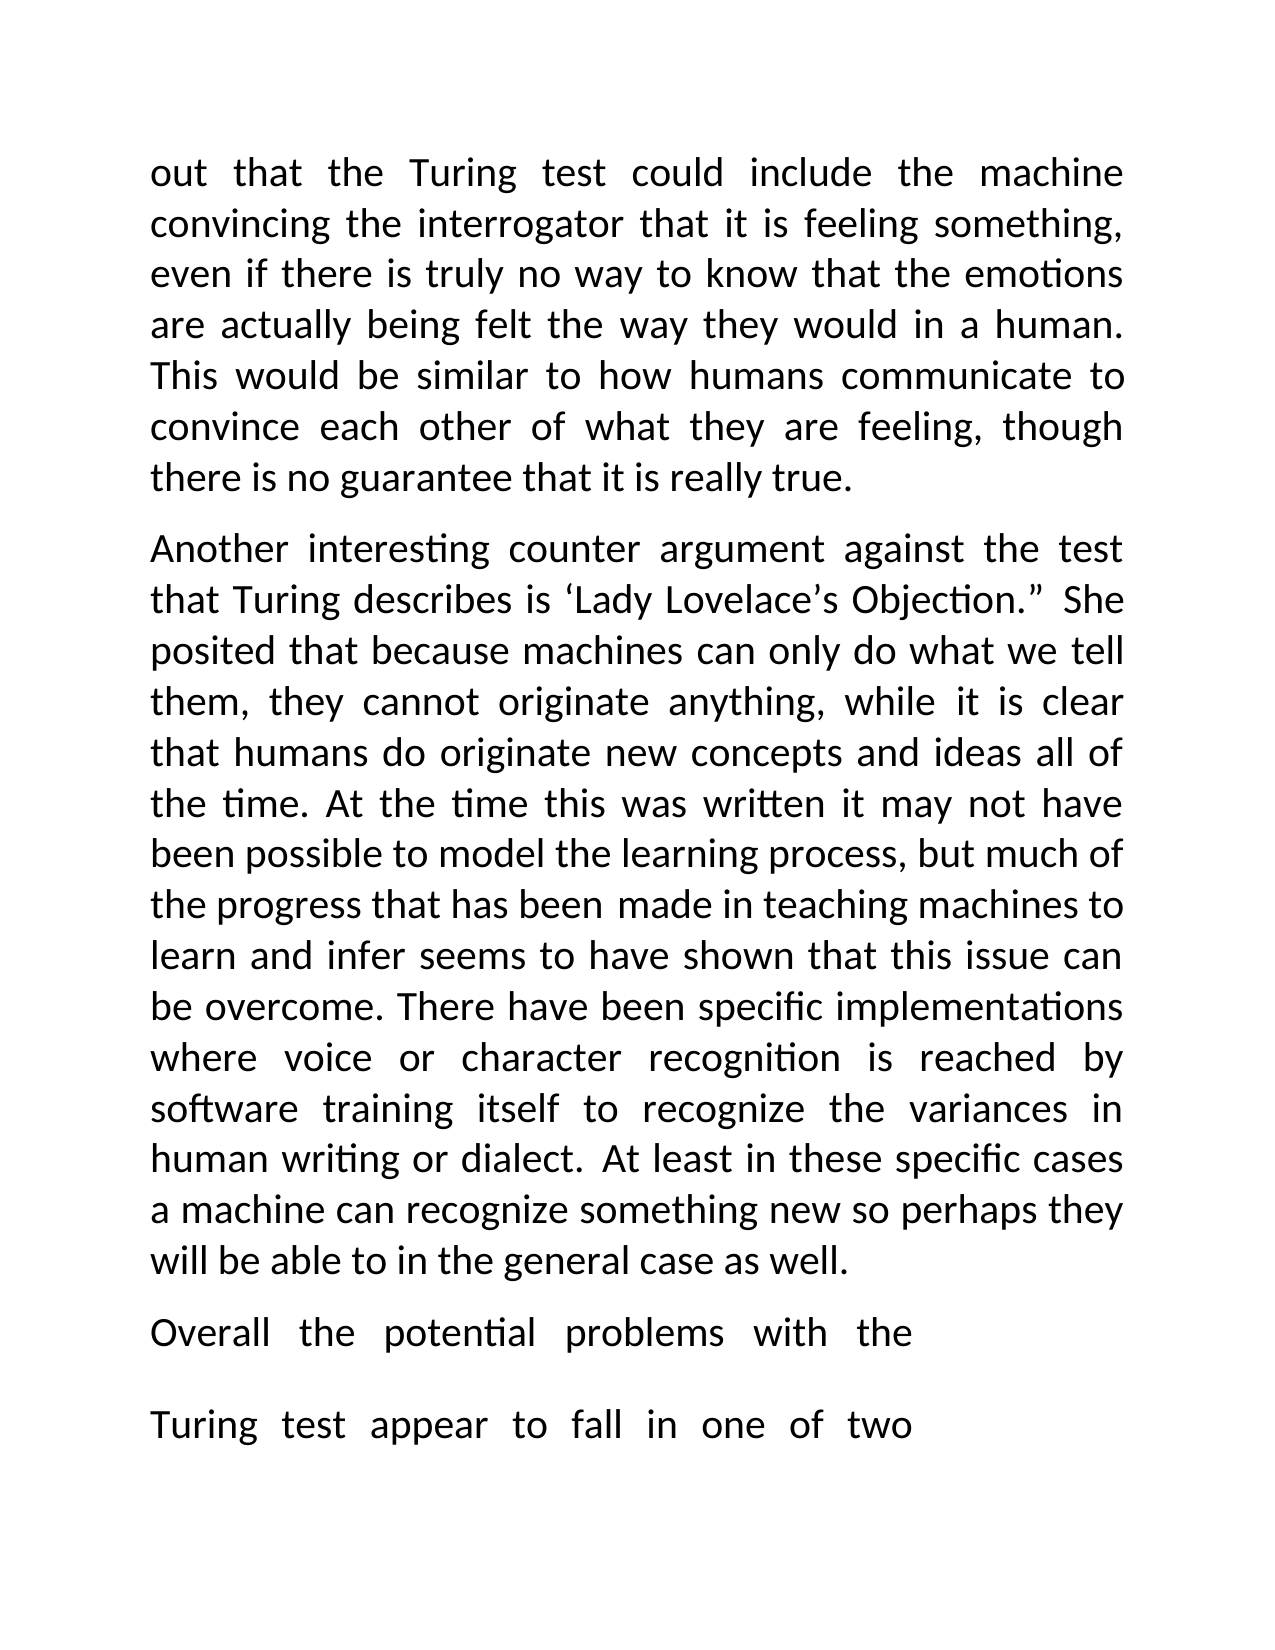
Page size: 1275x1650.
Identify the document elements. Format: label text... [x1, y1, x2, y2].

text Overall the potential problems with the Turing test appear to fall in one of two [150, 1306, 913, 1449]
text Another interesting counter argument against the test that Turing describes is ‘Lady Lovelace’s Objection.” She posited that because machines can only do what we tell them, they cannot originate anything, while it is clear that humans do originate new concepts and ideas all of the time. At the time this was written it may not have been possible to model the learning process, but much of the progress that has been made in teaching machines to learn and infer seems to have shown that this issue can be overcome. There have been specific implementations where voice or character recognition is reached by software training itself to recognize the variances in human writing or dialect. At least in these specific cases a machine can recognize something new so perhaps they will be able to in the general case as well. [150, 522, 1125, 1285]
text out that the Turing test could include the machine convincing the interrogator that it is feeling something, even if there is truly no way to know that the emotions are actually being felt the way they would in a human. This would be similar to how humans communicate to convince each other of what they are feeling, though there is no guarantee that it is really true. [150, 146, 1125, 502]
